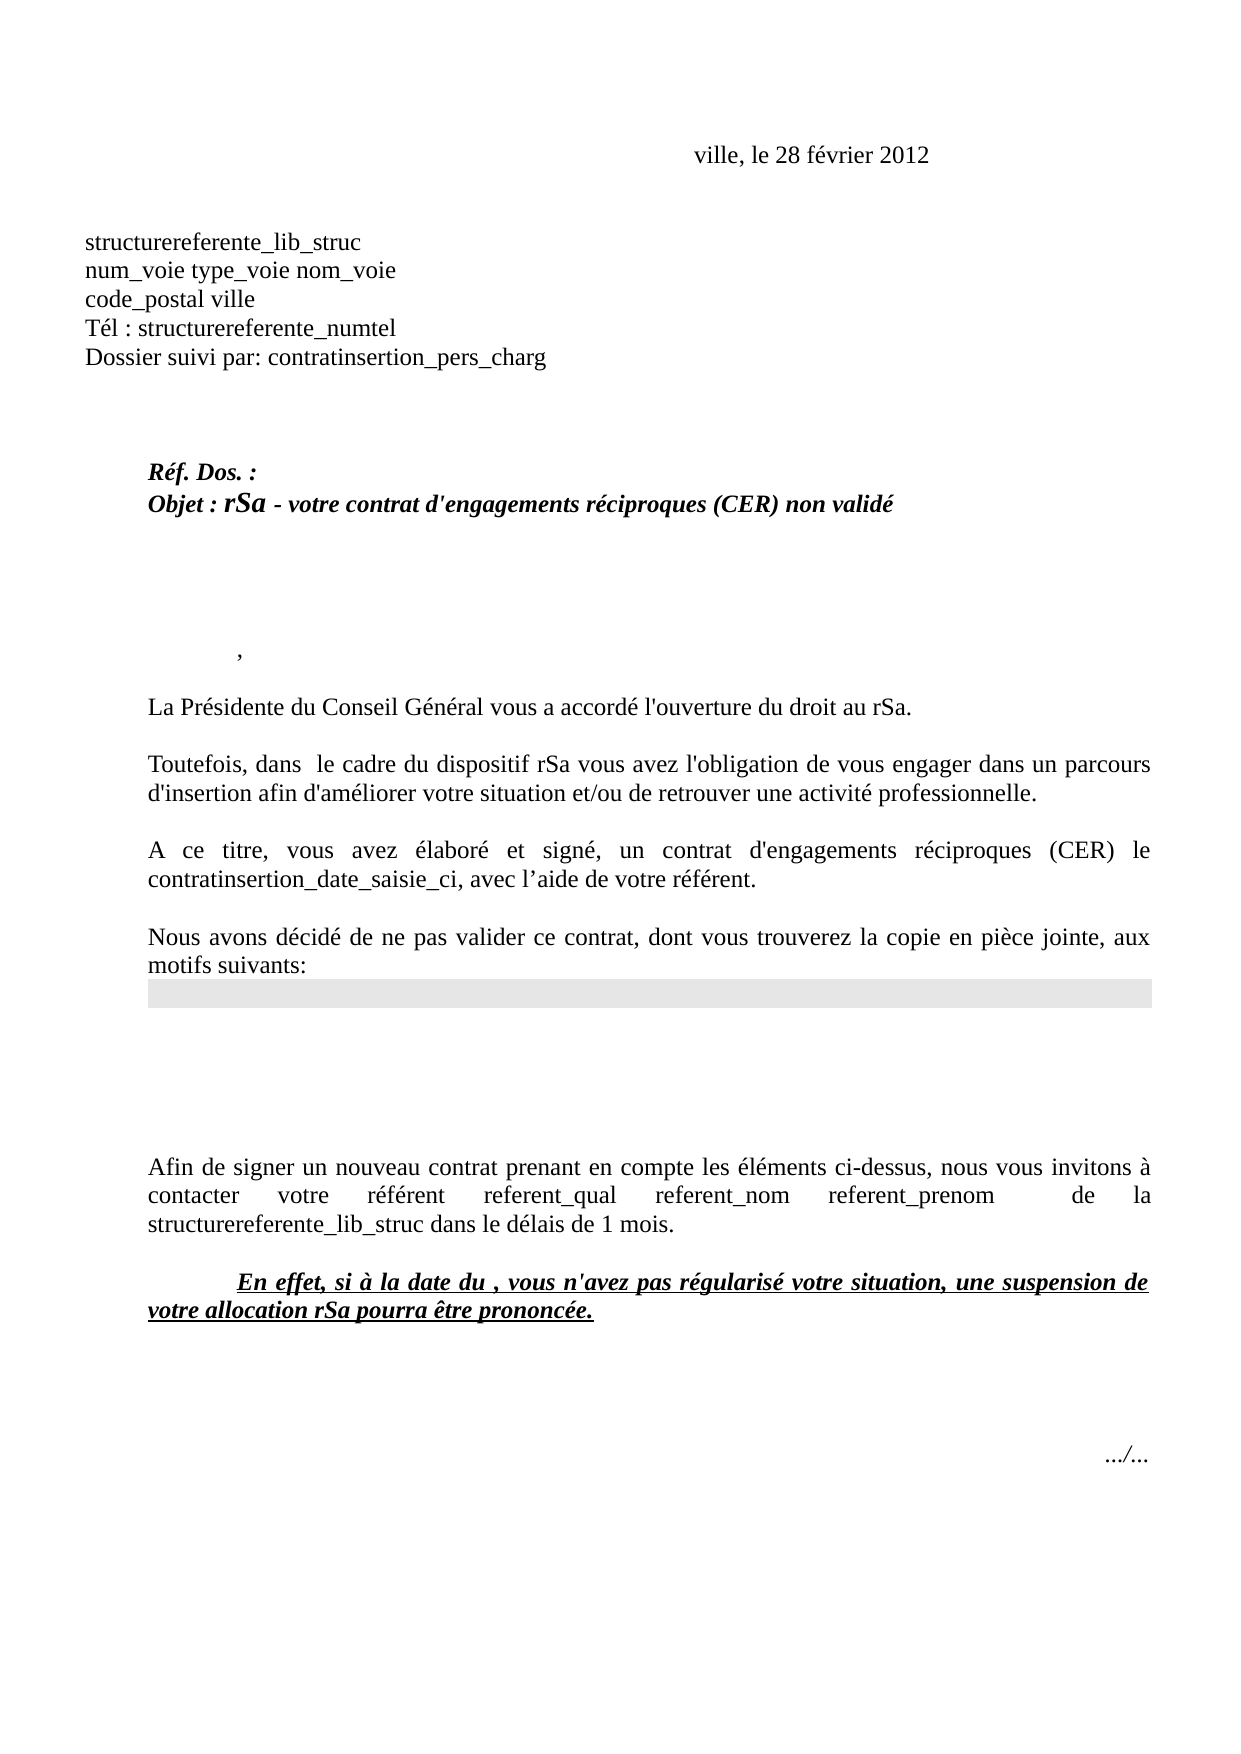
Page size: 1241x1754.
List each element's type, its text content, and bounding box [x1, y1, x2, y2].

text ville, le 28 février 2012 [148, 141, 1152, 169]
text A ce titre, vous avez élaboré et signé, un contrat d'engagements réciproques (CER) le contratinsertion_date_saisie_ci, avec l’aide de votre référent. [148, 835, 1152, 893]
text Afin de signer un nouveau contrat prenant en compte les éléments ci-dessus, nous vous invitons à contacter votre référent referent_qual referent_nom referent_prenom de la structurereferente_lib_struc dans le délais de 1 mois. [148, 1152, 1152, 1238]
text La Présidente du Conseil Général vous a accordé l'ouverture du droit au rSa. [148, 692, 1152, 720]
text Toutefois, dans le cadre du dispositif rSa vous avez l'obligation de vous engager dans un parcours d'insertion afin d'améliorer votre situation et/ou de retrouver une activité professionnelle. [148, 749, 1152, 807]
text Objet : rSa - votre contrat d'engagements réciproques (CER) non validé [148, 486, 1152, 519]
text En effet, si à la date du , vous n'avez pas régularisé votre situation, une suspension de votre allocation rSa pourra être prononcée. [148, 1267, 1152, 1324]
text Nous avons décidé de ne pas valider ce contrat, dont vous trouverez la copie en pièce jointe, aux motifs suivants: [148, 922, 1152, 979]
text .../... [148, 1439, 1152, 1468]
table_header [677, 198, 1152, 371]
text , [148, 634, 1152, 663]
table_header structurereferente_lib_struc num_voie type_voie nom_voie code_postal ville Tél : structurereferente_numtel Dossier suivi par: contratinsertion_pers_charg [74, 198, 677, 371]
text Réf. Dos. : [148, 457, 1152, 486]
